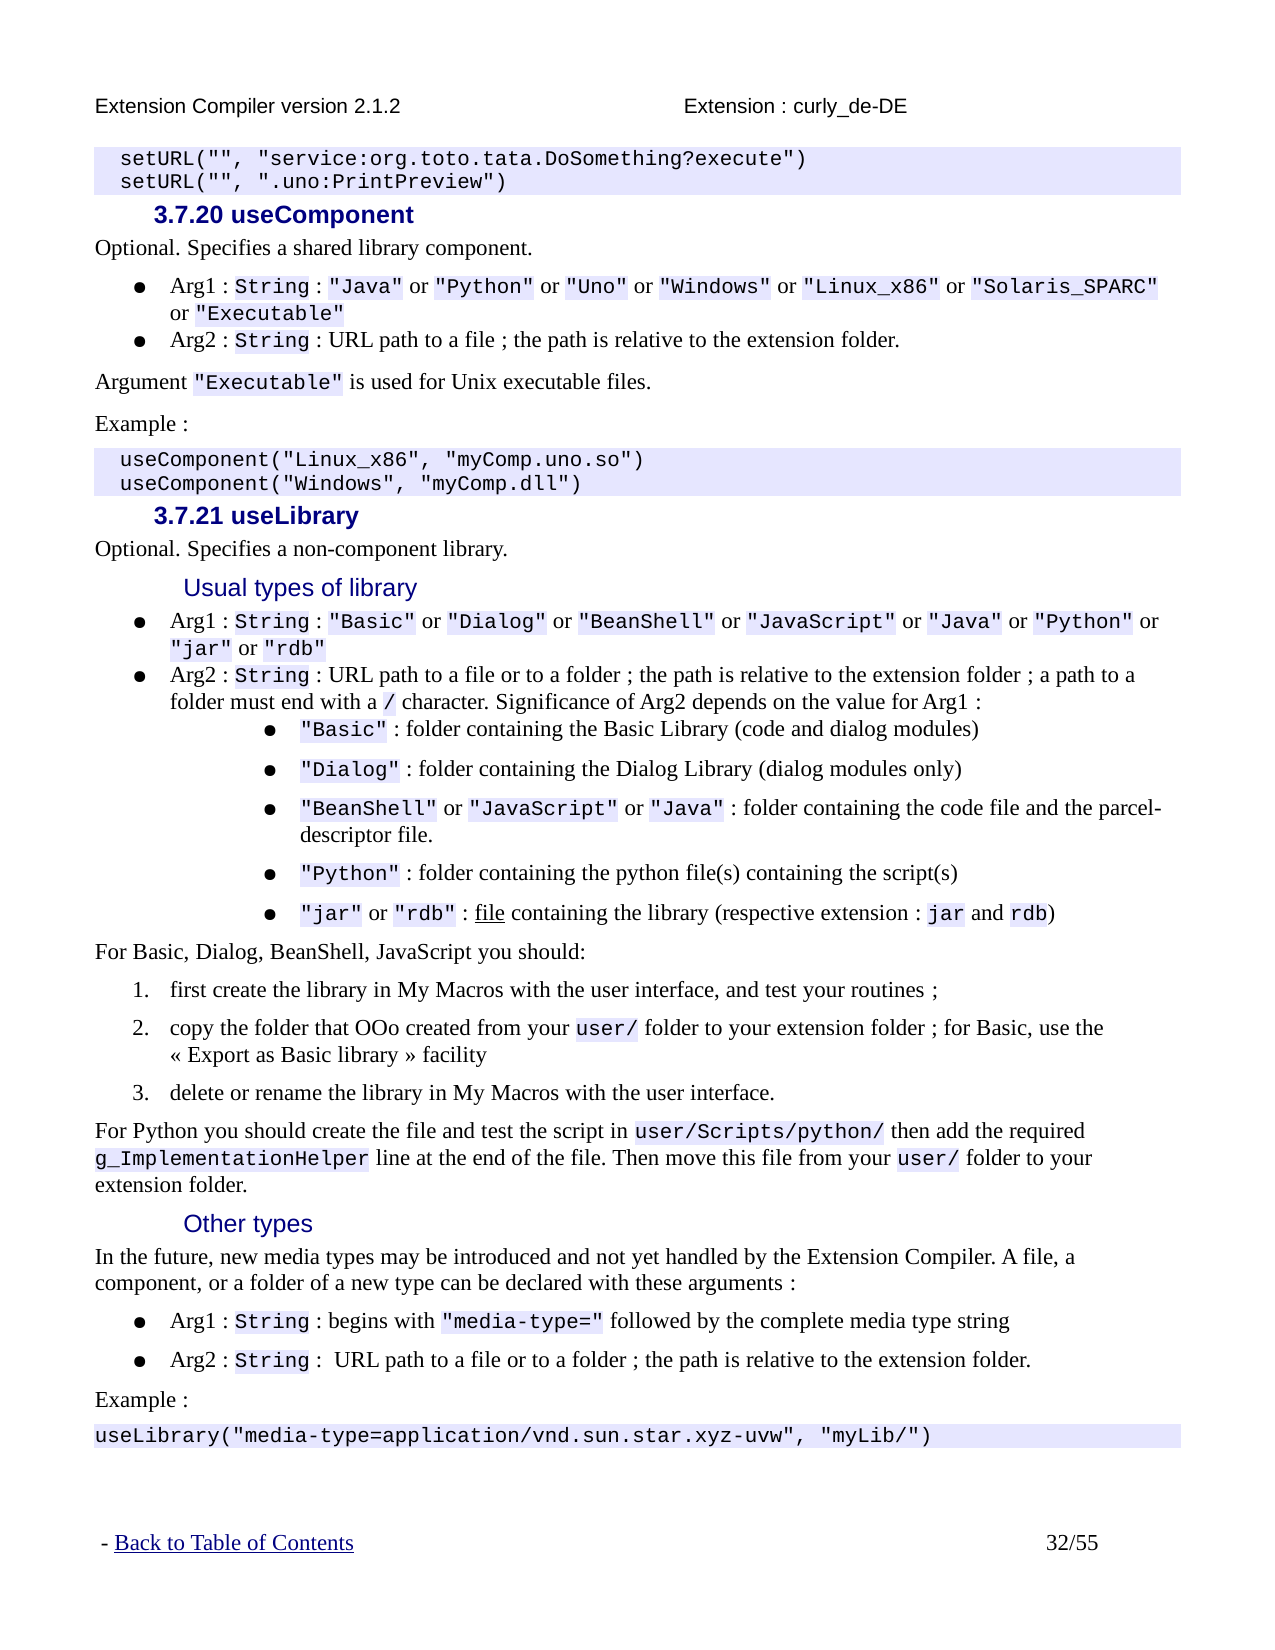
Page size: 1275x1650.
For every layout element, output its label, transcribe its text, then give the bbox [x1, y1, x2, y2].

text For Python you should create the file and test the script in user/Scripts/python/ then add the required g_ImplementationHelper line at the end of the file. Then move this file from your user/ folder to your extension folder. [94, 1118, 1181, 1198]
text Example : [94, 410, 1181, 436]
text Optional. Specifies a shared library component. [94, 235, 1181, 261]
text Optional. Specifies a non-component library. [94, 536, 1181, 562]
list Arg2 : String : URL path to a file or to a folder ; the path is relative to the extension folder ; a path to a folder must end with a / character. Significance of Arg2 depends on the value for Arg1 : [132, 662, 1181, 716]
list first create the library in My Macros with the user interface, and test your routines ; [132, 977, 1181, 1003]
text useLibrary("media-type=application/vnd.sun.star.xyz-uvw", "myLib/") [94, 1424, 1181, 1448]
list Arg1 : String : "Java" or "Python" or "Uno" or "Windows" or "Linux_x86" or "Solaris_SPARC" or "Executable" [132, 273, 1181, 327]
list "Python" : folder containing the python file(s) containing the script(s) [262, 860, 1181, 887]
list "jar" or "rdb" : file containing the library (respective extension : jar and rdb) [262, 899, 1181, 927]
text setURL("", "service:org.toto.tata.DoSomething?execute") [94, 147, 1181, 171]
list "Basic" : folder containing the Basic Library (code and dialog modules) [262, 716, 1181, 743]
list "BeanShell" or "JavaScript" or "Java" : folder containing the code file and the parcel-descriptor file. [262, 795, 1181, 848]
subtitle useLibrary [153, 502, 1181, 530]
text For Basic, Dialog, BeanShell, JavaScript you should: [94, 939, 1181, 964]
list "Dialog" : folder containing the Dialog Library (dialog modules only) [262, 756, 1181, 783]
list Arg2 : String : URL path to a file or to a folder ; the path is relative to the extension folder. [132, 1347, 1181, 1374]
list copy the folder that OOo created from your user/ folder to your extension folder ; for Basic, use the « Export as Basic library » facility [132, 1015, 1181, 1068]
text Argument "Executable" is used for Unix executable files. [94, 369, 1181, 396]
text In the future, new media types may be introduced and not yet handled by the Extension Compiler. A file, a component, or a folder of a new type can be declared with these arguments : [94, 1244, 1181, 1295]
list Arg1 : String : begins with "media-type=" followed by the complete media type string [132, 1308, 1181, 1334]
subtitle Usual types of library [183, 574, 1181, 602]
text useComponent("Linux_x86", "myComp.uno.so") [94, 448, 1181, 472]
text useComponent("Windows", "myComp.dll") [94, 472, 1181, 496]
list Arg1 : String : "Basic" or "Dialog" or "BeanShell" or "JavaScript" or "Java" or "Python" or "jar" or "rdb" [132, 608, 1181, 662]
list Arg2 : String : URL path to a file ; the path is relative to the extension folder. [132, 327, 1181, 354]
subtitle useComponent [153, 201, 1181, 229]
subtitle Other types [183, 1210, 1181, 1238]
text Example : [94, 1387, 1181, 1412]
text setURL("", ".uno:PrintPreview") [94, 171, 1181, 195]
list delete or rename the library in My Macros with the user interface. [132, 1080, 1181, 1106]
